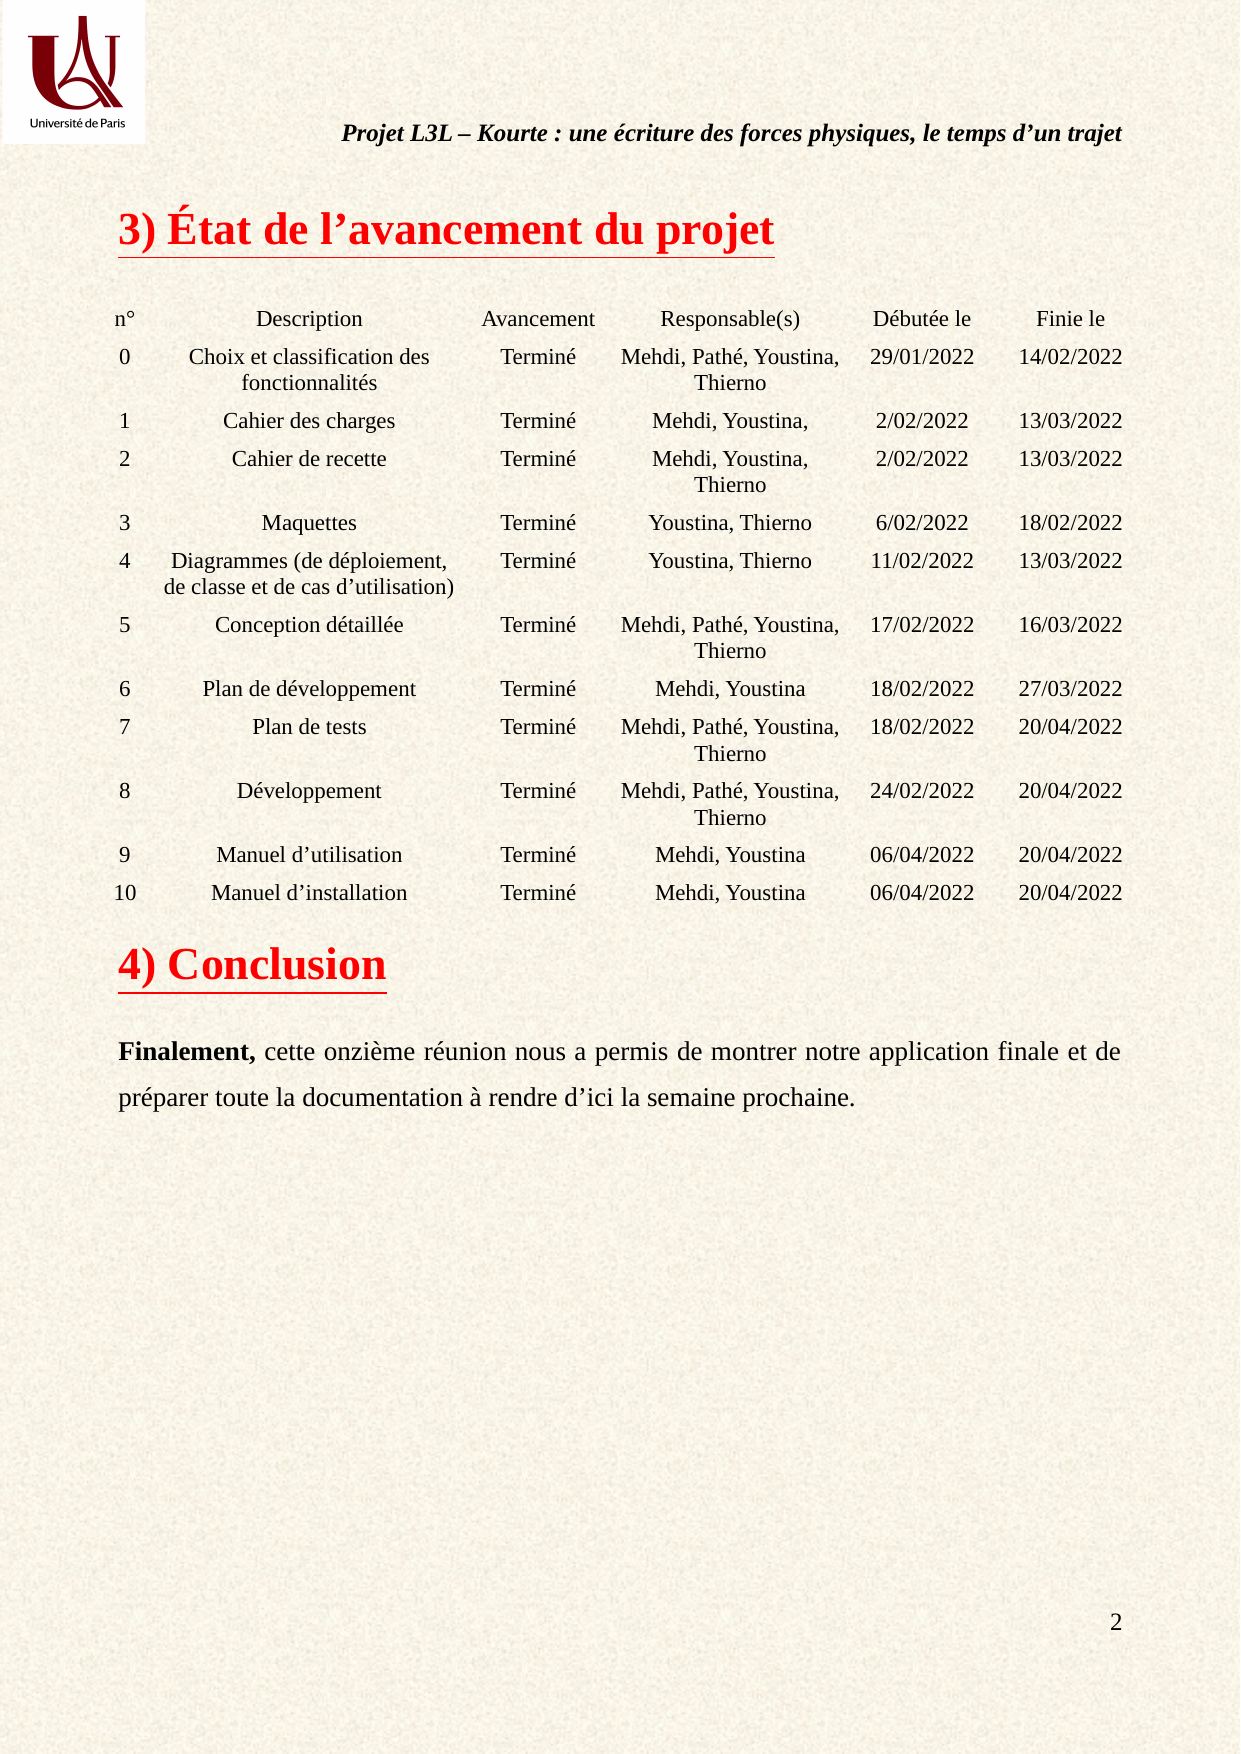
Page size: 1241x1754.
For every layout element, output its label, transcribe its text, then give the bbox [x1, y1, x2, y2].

table_cell 13/03/2022 [996, 402, 1145, 439]
table_cell Choix et classification des fonctionnalités [154, 338, 464, 402]
table_cell Mehdi, Youstina, Thierno [612, 439, 848, 503]
table_cell 2/02/2022 [848, 402, 996, 439]
table_cell 13/03/2022 [996, 439, 1145, 503]
table_cell Conception détaillée [154, 606, 464, 670]
table_cell 18/02/2022 [996, 504, 1145, 541]
table_cell 17/02/2022 [848, 606, 996, 670]
table_cell 18/02/2022 [848, 670, 996, 707]
table_cell Terminé [464, 772, 612, 836]
table_cell Maquettes [154, 504, 464, 541]
table_cell Développement [154, 772, 464, 836]
table_cell 20/04/2022 [996, 836, 1145, 874]
table_cell Mehdi, Youstina, [612, 402, 848, 439]
table_cell Manuel d’utilisation [154, 836, 464, 874]
table_cell 5 [95, 606, 154, 670]
table_cell Mehdi, Youstina [612, 836, 848, 874]
table_cell 7 [95, 708, 154, 772]
text Finalement, cette onzième réunion nous a permis de montrer notre application finale et de préparer toute la documentation à rendre d’ici la semaine prochaine. [118, 1035, 1122, 1112]
table_cell 06/04/2022 [848, 874, 996, 911]
table_cell Terminé [464, 606, 612, 670]
table_cell Diagrammes (de déploiement, de classe et de cas d’utilisation) [154, 541, 464, 606]
table_cell 6/02/2022 [848, 504, 996, 541]
table_cell 6 [95, 670, 154, 707]
table_cell Terminé [464, 338, 612, 402]
table_cell 2/02/2022 [848, 439, 996, 503]
table_cell Terminé [464, 439, 612, 503]
table_cell 1 [95, 402, 154, 439]
table_cell Terminé [464, 836, 612, 874]
table_header Responsable(s) [612, 300, 848, 337]
table_cell 16/03/2022 [996, 606, 1145, 670]
table_cell 2 [95, 439, 154, 503]
table_cell 20/04/2022 [996, 874, 1145, 911]
table_cell 3 [95, 504, 154, 541]
table_cell Terminé [464, 670, 612, 707]
table_cell 14/02/2022 [996, 338, 1145, 402]
table_cell 06/04/2022 [848, 836, 996, 874]
table_cell Mehdi, Pathé, Youstina, Thierno [612, 772, 848, 836]
table_cell Mehdi, Youstina [612, 874, 848, 911]
table_cell 4 [95, 541, 154, 606]
table_header Débutée le [848, 300, 996, 337]
table_cell Mehdi, Pathé, Youstina, Thierno [612, 708, 848, 772]
table_cell 13/03/2022 [996, 541, 1145, 606]
subtitle 3) État de l’avancement du projet [118, 201, 1122, 258]
table_cell 18/02/2022 [848, 708, 996, 772]
table_cell 29/01/2022 [848, 338, 996, 402]
table_cell Terminé [464, 708, 612, 772]
table_cell 27/03/2022 [996, 670, 1145, 707]
table_cell Youstina, Thierno [612, 504, 848, 541]
table_cell Cahier de recette [154, 439, 464, 503]
table_cell 20/04/2022 [996, 708, 1145, 772]
table_header n° [95, 300, 154, 337]
table_cell Mehdi, Youstina [612, 670, 848, 707]
table_cell Mehdi, Pathé, Youstina, Thierno [612, 606, 848, 670]
table_cell 10 [95, 874, 154, 911]
table_header Description [154, 300, 464, 337]
table_cell Plan de tests [154, 708, 464, 772]
table_header Finie le [996, 300, 1145, 337]
table_cell 0 [95, 338, 154, 402]
table_cell 11/02/2022 [848, 541, 996, 606]
table_cell Terminé [464, 504, 612, 541]
table_header Avancement [464, 300, 612, 337]
table_cell Youstina, Thierno [612, 541, 848, 606]
table_cell 24/02/2022 [848, 772, 996, 836]
table_cell Terminé [464, 402, 612, 439]
table_cell Terminé [464, 541, 612, 606]
table_cell 20/04/2022 [996, 772, 1145, 836]
table_cell 8 [95, 772, 154, 836]
table_cell Mehdi, Pathé, Youstina, Thierno [612, 338, 848, 402]
subtitle 4) Conclusion [118, 936, 1122, 994]
table_cell 9 [95, 836, 154, 874]
table_cell Cahier des charges [154, 402, 464, 439]
picture [0, 0, 1241, 1754]
table_cell Plan de développement [154, 670, 464, 707]
table_cell Manuel d’installation [154, 874, 464, 911]
table_cell Terminé [464, 874, 612, 911]
